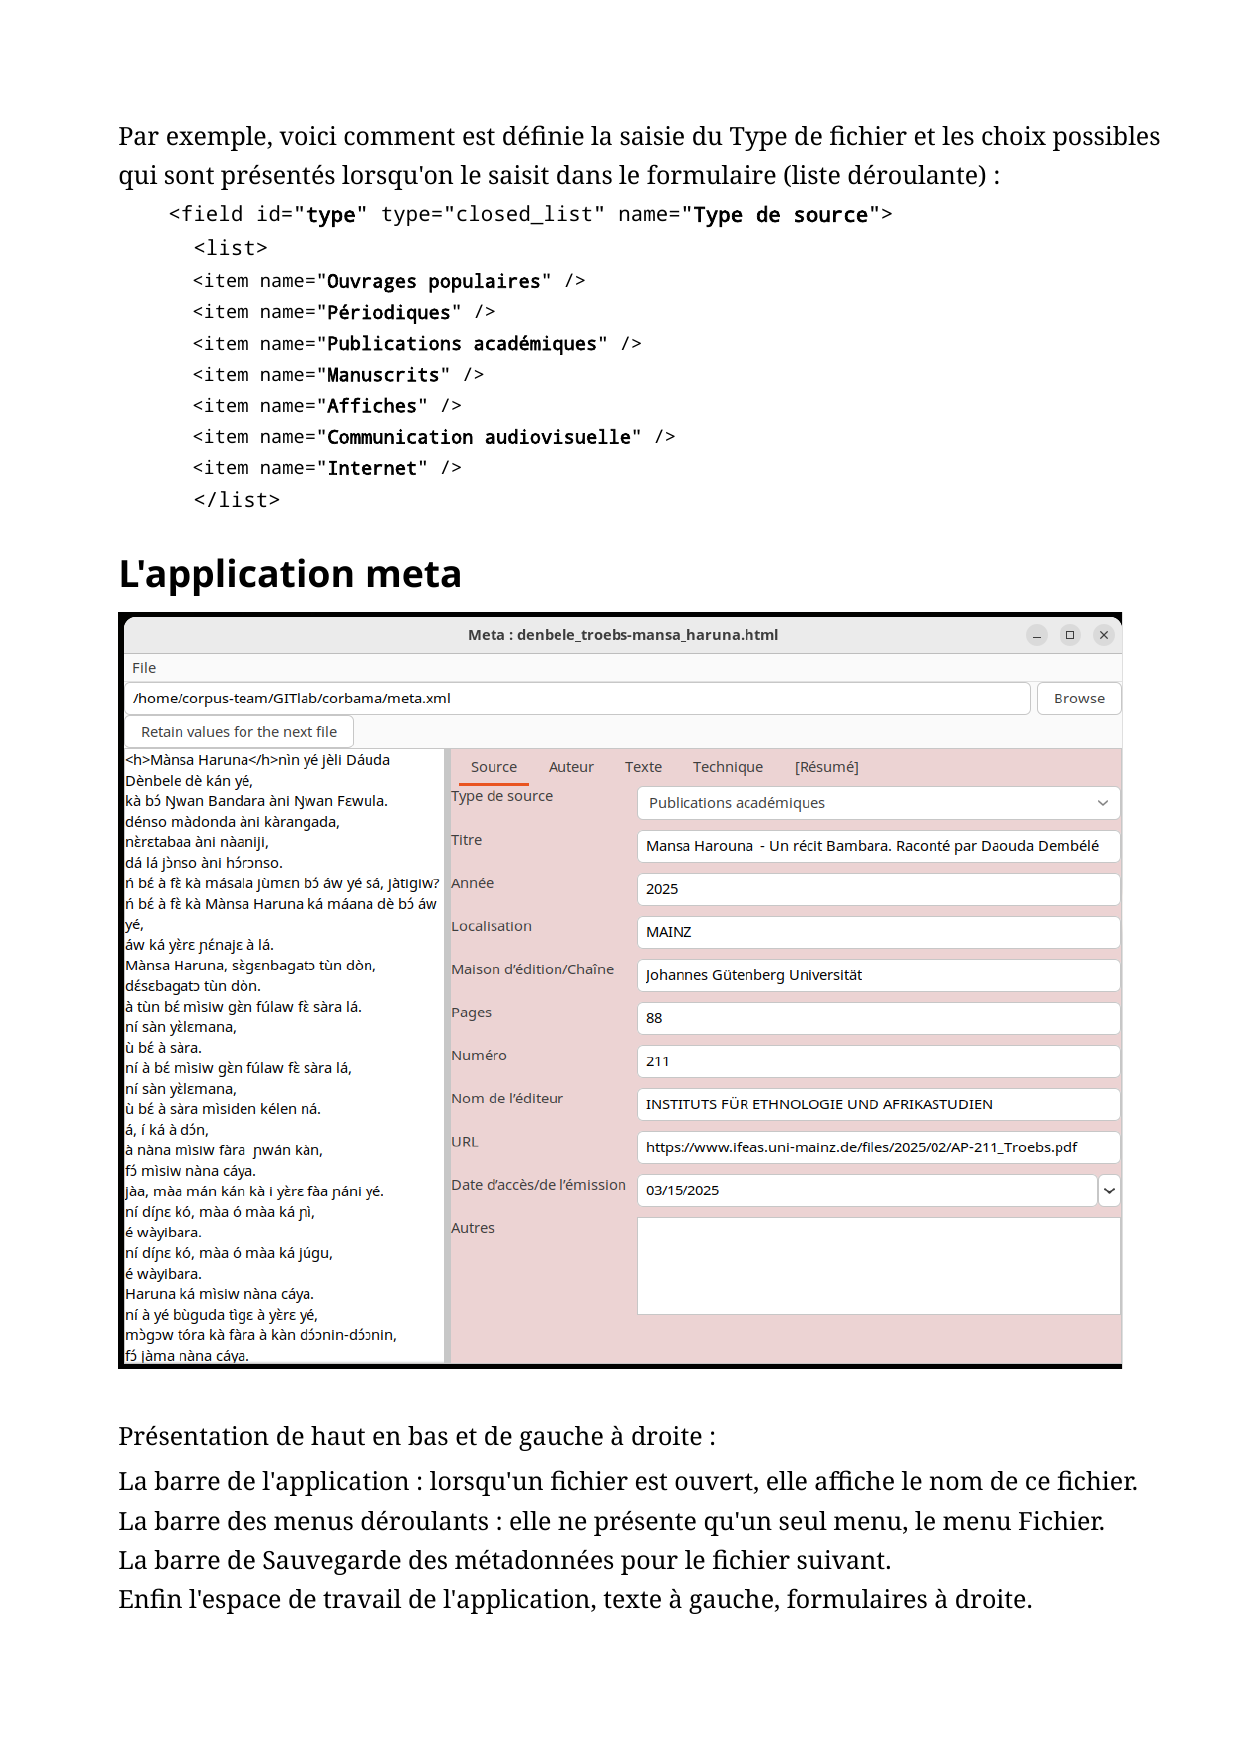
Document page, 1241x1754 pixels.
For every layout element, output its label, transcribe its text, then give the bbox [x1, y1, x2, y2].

text <item name="Périodiques" /> [118, 301, 1181, 323]
picture [118, 612, 1123, 1369]
text <item name="Manuscrits" /> [118, 364, 1181, 386]
text <list> [118, 236, 1181, 261]
text Présentation de haut en bas et de gauche à droite : [118, 1419, 1181, 1453]
text <field id="type" type="closed_list" name="Type de source"> [118, 202, 1181, 227]
text <item name="Internet" /> [118, 457, 1181, 479]
text </list> [118, 488, 1181, 513]
text <item name="Publications académiques" /> [118, 333, 1181, 354]
text Par exemple, voici comment est définie la saisie du Type de fichier et les choix possibles qui sont présentés lorsqu'on le saisit dans le formulaire (liste déroulante) : [118, 118, 1181, 191]
text <item name="Ouvrages populaires" /> [118, 270, 1181, 292]
text La barre de l'application : lorsqu'un fichier est ouvert, elle affiche le nom de ce fichier. La barre des menus déroulants : elle ne présente qu'un seul menu, le menu Fichier. La barre de Sauvegarde des métadonnées pour le fichier suivant. Enfin l'espace de travail de l'application, texte à gauche, formulaires à droite. [118, 1464, 1181, 1616]
text <item name="Communication audiovisuelle" /> [118, 426, 1181, 448]
text <item name="Affiches" /> [118, 395, 1181, 417]
subtitle L'application meta [118, 547, 1181, 598]
